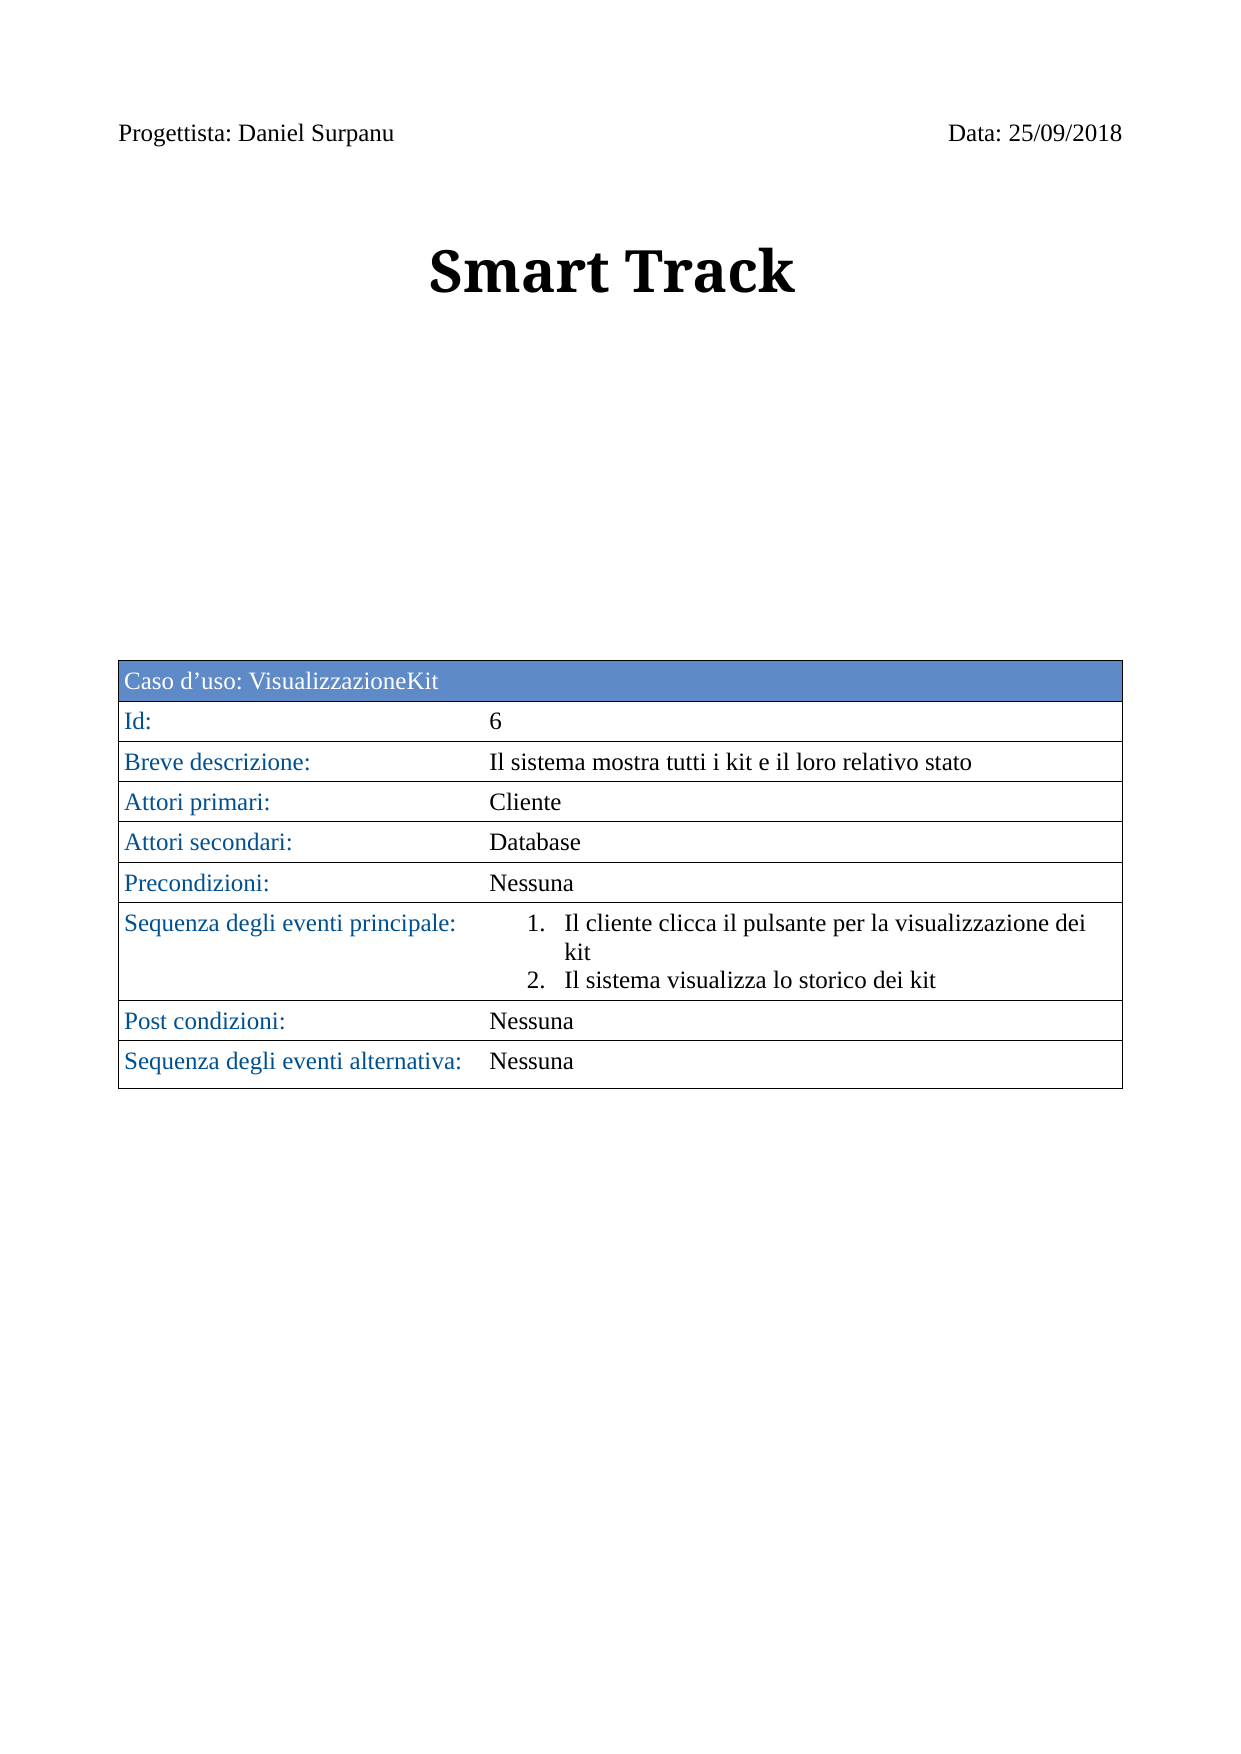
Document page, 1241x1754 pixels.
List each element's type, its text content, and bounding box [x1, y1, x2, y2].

table_cell Attori secondari: [119, 822, 483, 862]
table_cell Nessuna [484, 863, 1122, 902]
table_cell Nessuna [484, 1001, 1122, 1040]
table_cell Sequenza degli eventi alternativa: [119, 1041, 483, 1088]
table_cell Id: [119, 702, 483, 741]
table_cell Il cliente clicca il pulsante per la visualizzazione dei kit Il sistema visualizza lo storico dei kit [484, 903, 1122, 1000]
table_cell Cliente [484, 782, 1122, 821]
title Smart Track [118, 230, 1122, 309]
table_cell Precondizioni: [119, 863, 483, 902]
table_cell Attori primari: [119, 782, 483, 821]
table_cell Il sistema mostra tutti i kit e il loro relativo stato [484, 742, 1122, 781]
table_cell Breve descrizione: [119, 742, 483, 781]
table_header Caso d’uso: VisualizzazioneKit [119, 661, 1122, 701]
table_cell 6 [484, 702, 1122, 741]
table_cell Database [484, 822, 1122, 862]
table_cell Post condizioni: [119, 1001, 483, 1040]
table_cell Sequenza degli eventi principale: [119, 903, 483, 1000]
table_cell Nessuna [484, 1041, 1122, 1088]
